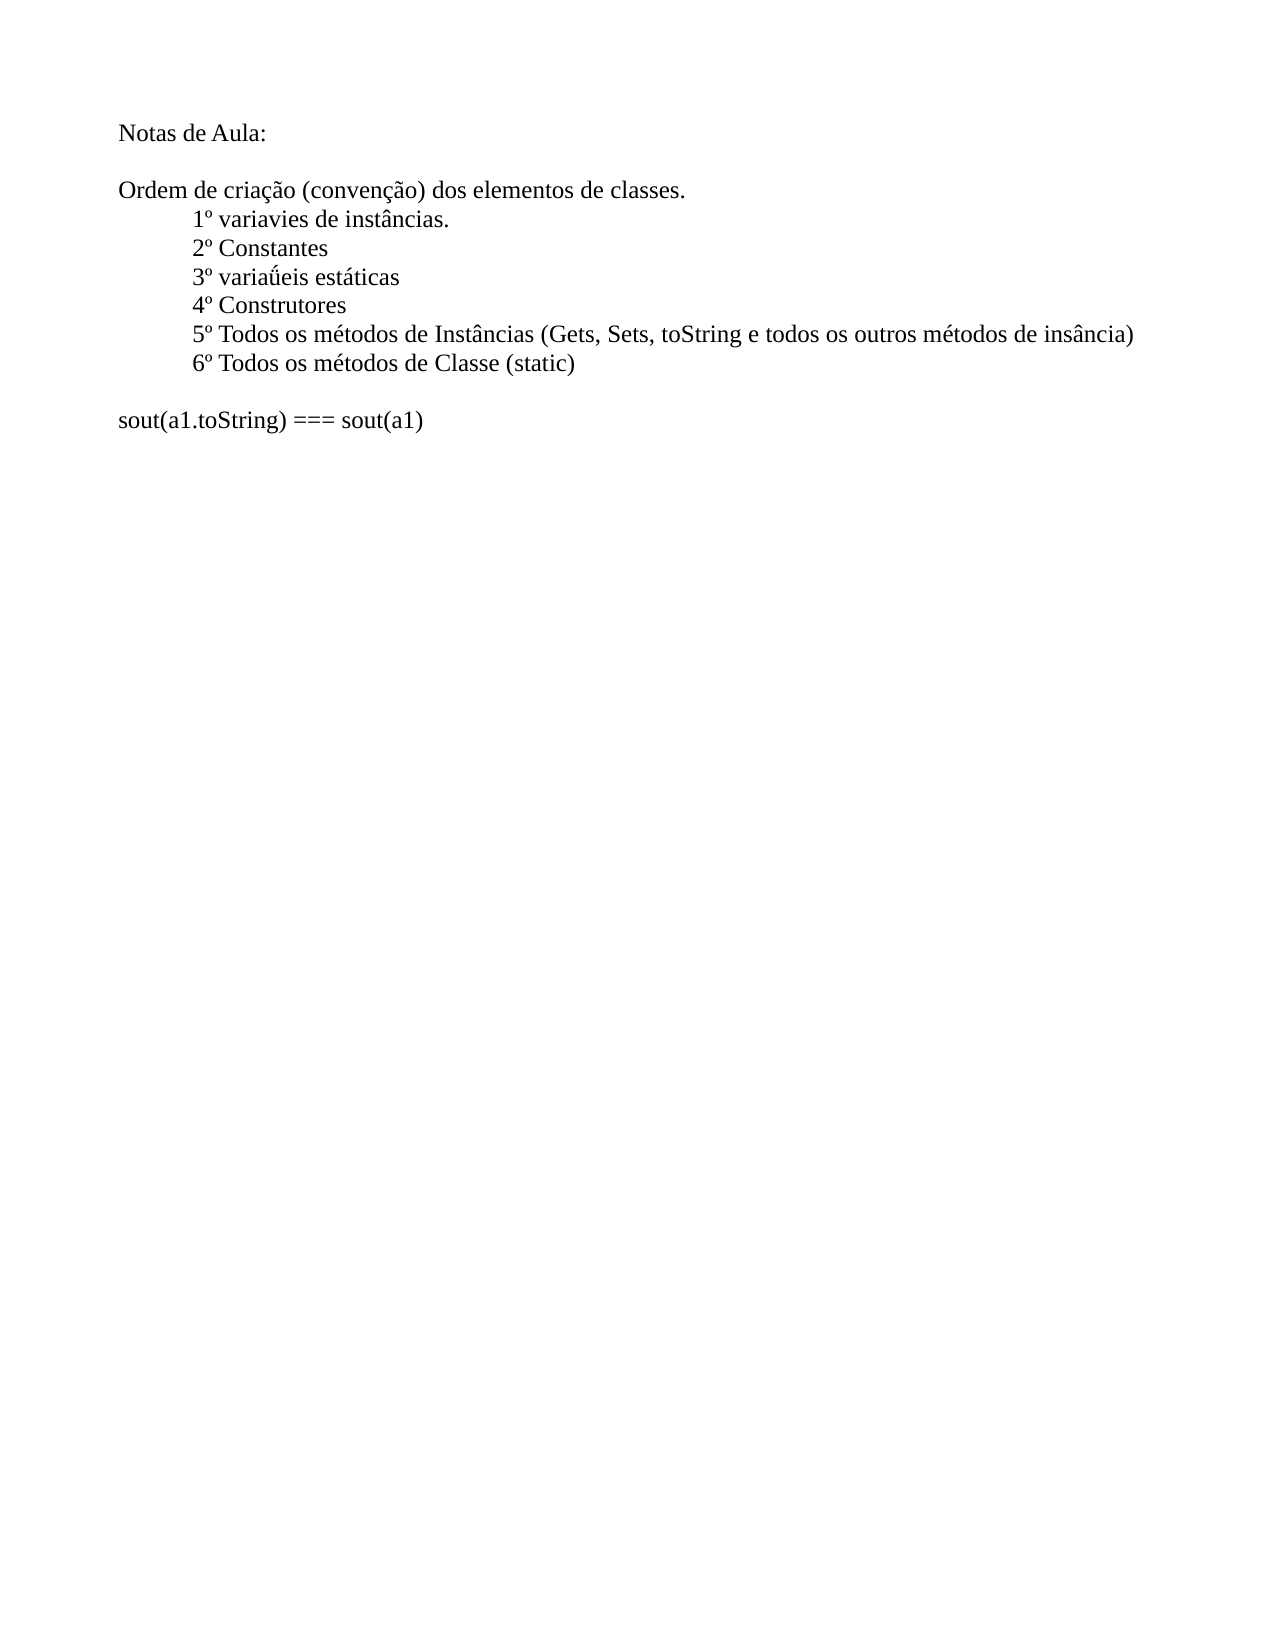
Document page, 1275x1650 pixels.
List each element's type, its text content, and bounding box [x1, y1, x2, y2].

text sout(a1.toString) === sout(a1) [118, 406, 1157, 434]
text Notas de Aula: [118, 118, 1157, 147]
text Ordem de criação (convenção) dos elementos de classes. [118, 176, 1157, 204]
text 3º variaǘeis estáticas [192, 262, 1157, 291]
text 6º Todos os métodos de Classe (static) [192, 348, 1157, 377]
text 2º Constantes [192, 233, 1157, 262]
text 4º Construtores [192, 291, 1157, 319]
text 1º variavies de instâncias. [192, 204, 1157, 233]
text 5º Todos os métodos de Instâncias (Gets, Sets, toString e todos os outros métodos de insância) [192, 319, 1157, 348]
